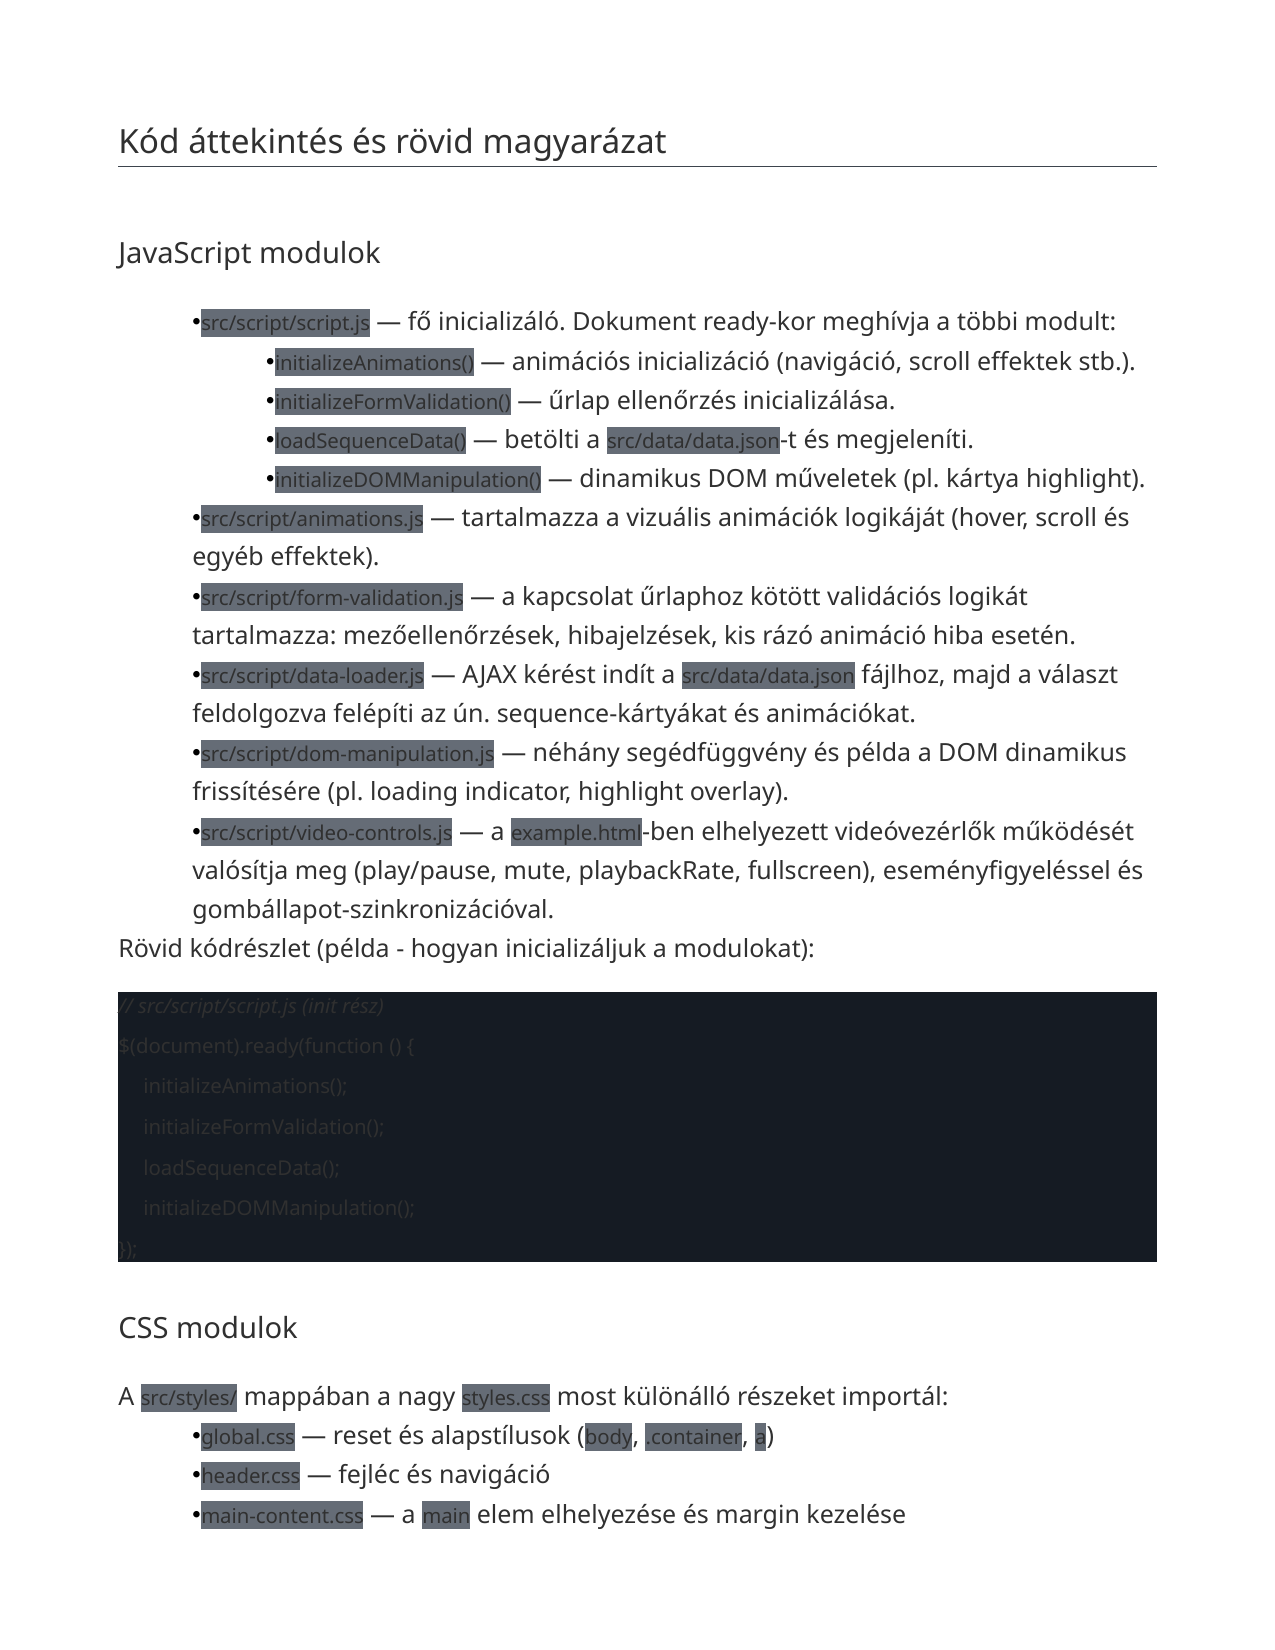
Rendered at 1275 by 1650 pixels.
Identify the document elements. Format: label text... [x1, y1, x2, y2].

list src/script/animations.js — tartalmazza a vizuális animációk logikáját (hover, scroll és egyéb effektek). [118, 500, 1157, 573]
list src/script/data-loader.js — AJAX kérést indít a src/data/data.json fájlhoz, majd a választ feldolgozva felépíti az ún. sequence-kártyákat és animációkat. [118, 657, 1157, 730]
list src/script/video-controls.js — a example.html-ben elhelyezett videóvezérlők működését valósítja meg (play/pause, mute, playbackRate, fullscreen), eseményfigyeléssel és gombállapot-szinkronizációval. [118, 813, 1157, 926]
text initializeFormValidation(); [118, 1113, 1157, 1141]
list src/script/form-validation.js — a kapcsolat űrlaphoz kötött validációs logikát tartalmazza: mezőellenőrzések, hibajelzések, kis rázó animáció hiba esetén. [118, 578, 1157, 651]
list src/script/script.js — fő inicializáló. Dokument ready-kor meghívja a többi modult: [118, 304, 1157, 338]
list initializeAnimations() — animációs inicializáció (navigáció, scroll effektek stb.). [118, 343, 1157, 377]
list initializeFormValidation() — űrlap ellenőrzés inicializálása. [118, 382, 1157, 416]
list initializeDOMManipulation() — dinamikus DOM műveletek (pl. kártya highlight). [118, 461, 1157, 495]
list global.css — reset és alapstílusok (body, .container, a) [118, 1418, 1157, 1452]
text A src/styles/ mappában a nagy styles.css most különálló részeket importál: [118, 1379, 1157, 1413]
text // src/script/script.js (init rész) [118, 992, 1157, 1019]
subtitle JavaScript modulok [118, 233, 1157, 272]
subtitle Kód áttekintés és rövid magyarázat [118, 118, 1157, 166]
text }); [118, 1234, 1157, 1262]
text initializeAnimations(); [118, 1072, 1157, 1100]
text Rövid kódrészlet (példa - hogyan inicializáljuk a modulokat): [118, 931, 1157, 965]
text loadSequenceData(); [118, 1153, 1157, 1181]
list loadSequenceData() — betölti a src/data/data.json-t és megjeleníti. [118, 422, 1157, 456]
subtitle CSS modulok [118, 1307, 1157, 1347]
list header.css — fejléc és navigáció [118, 1457, 1157, 1491]
text $(document).ready(function () { [118, 1032, 1157, 1059]
text initializeDOMManipulation(); [118, 1194, 1157, 1222]
list src/script/dom-manipulation.js — néhány segédfüggvény és példa a DOM dinamikus frissítésére (pl. loading indicator, highlight overlay). [118, 735, 1157, 808]
list main-content.css — a main elem elhelyezése és margin kezelése [118, 1496, 1157, 1530]
